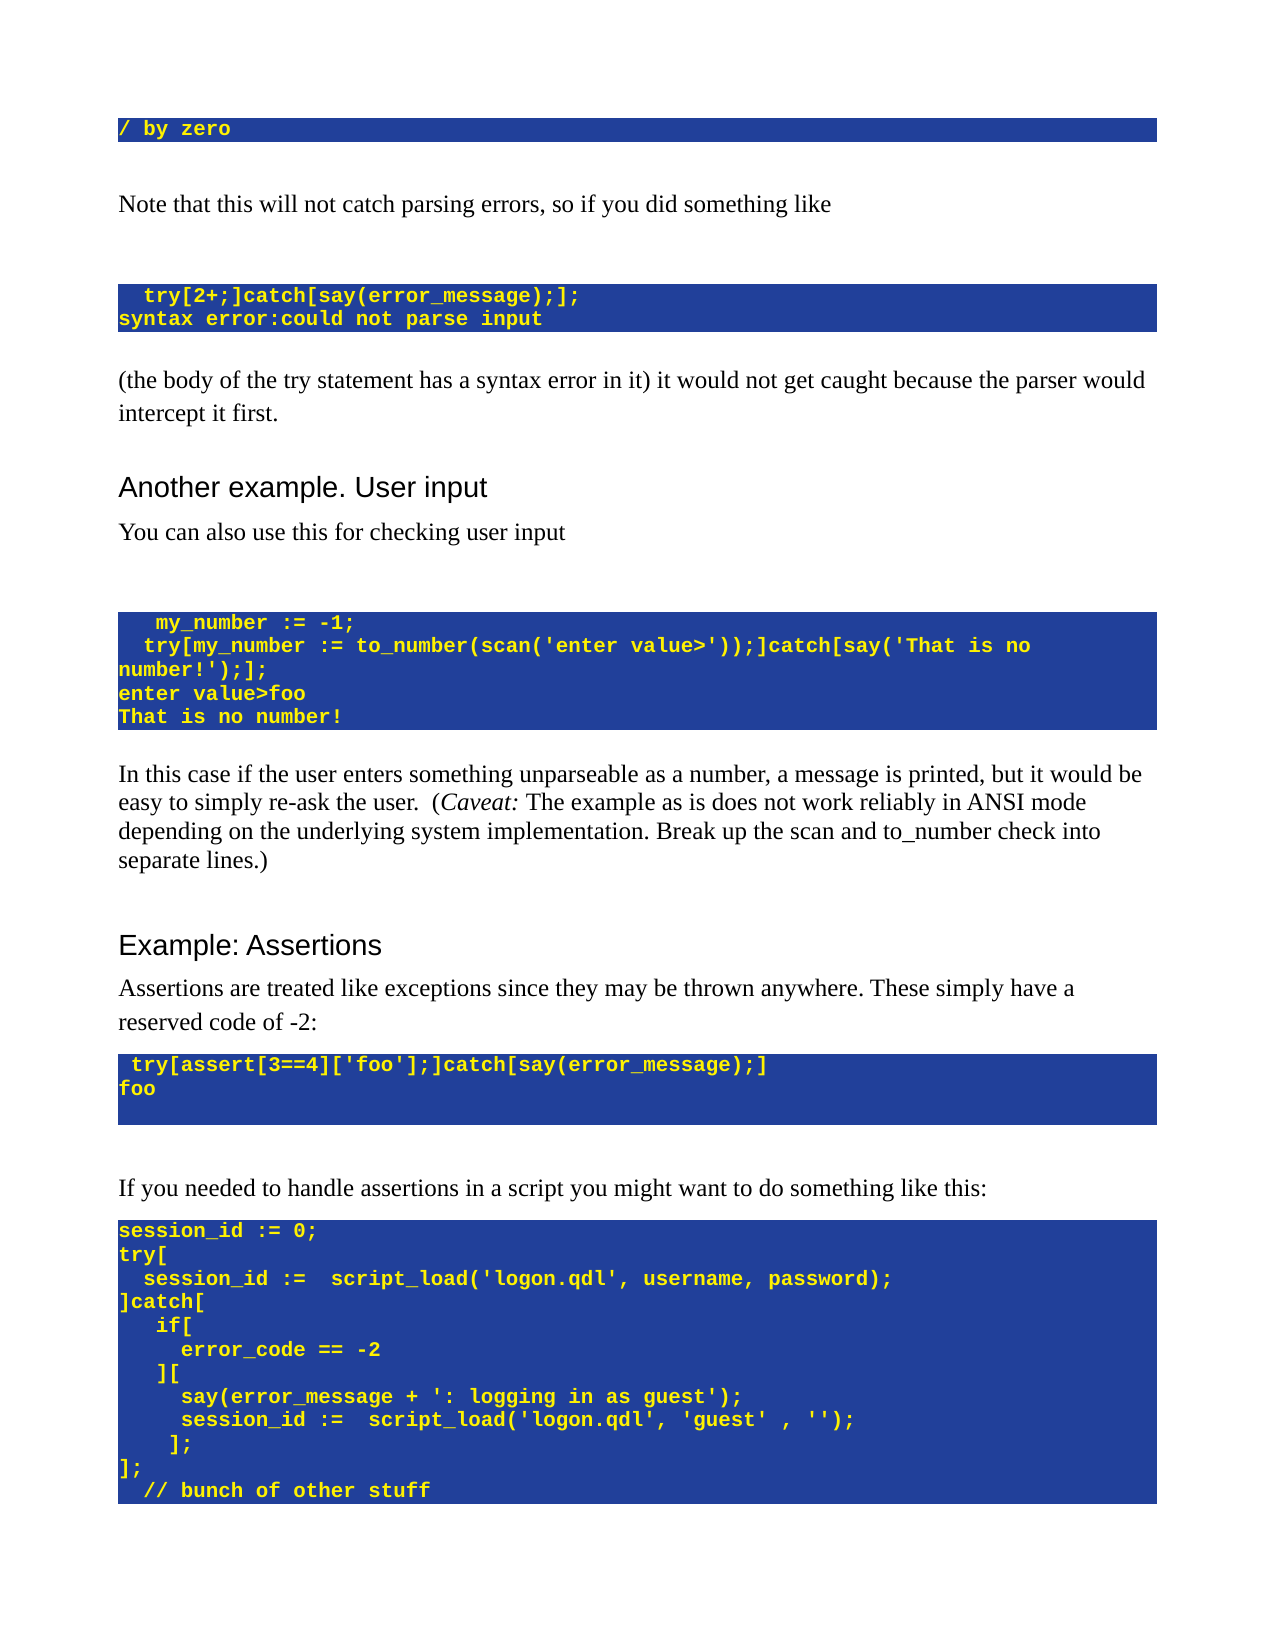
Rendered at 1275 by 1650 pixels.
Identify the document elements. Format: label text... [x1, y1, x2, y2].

text ]; [118, 1457, 1157, 1480]
text my_number := -1; [118, 612, 1157, 635]
text In this case if the user enters something unparseable as a number, a message is printed, but it would be easy to simply re-ask the user. (Caveat: The example as is does not work reliably in ANSI mode depending on the underlying system implementation. Break up the scan and to_number check into separate lines.) [118, 759, 1157, 874]
text ]; [118, 1433, 1157, 1457]
text try[assert[3==4]['foo'];]catch[say(error_message);] [118, 1054, 1157, 1078]
text try[2+;]catch[say(error_message);]; [118, 284, 1157, 308]
text try[ [118, 1244, 1157, 1268]
text enter value>foo [118, 683, 1157, 706]
text // bunch of other stuff [118, 1480, 1157, 1504]
text Assertions are treated like exceptions since they may be thrown anywhere. These simply have a reserved code of -2: [118, 973, 1157, 1035]
text session_id := 0; [118, 1220, 1157, 1244]
text If you needed to handle assertions in a script you might want to do something like this: [118, 1173, 1157, 1201]
text ]catch[ [118, 1291, 1157, 1315]
subtitle Another example. User input [118, 471, 1157, 504]
subtitle Example: Assertions [118, 927, 1157, 961]
text Note that this will not catch parsing errors, so if you did something like [118, 189, 1157, 218]
text error_code == -2 [118, 1338, 1157, 1362]
text session_id := script_load('logon.qdl', username, password); [118, 1268, 1157, 1291]
text You can also use this for checking user input [118, 517, 1157, 545]
text try[my_number := to_number(scan('enter value>'));]catch[say('That is no number!');]; [118, 635, 1157, 683]
text / by zero [118, 118, 1157, 142]
text (the body of the try statement has a syntax error in it) it would not get caught because the parser would intercept it first. [118, 332, 1157, 427]
text ][ [118, 1362, 1157, 1386]
text session_id := script_load('logon.qdl', 'guest' , ''); [118, 1409, 1157, 1433]
text say(error_message + ': logging in as guest'); [118, 1386, 1157, 1409]
text That is no number! [118, 706, 1157, 730]
text if[ [118, 1315, 1157, 1338]
text syntax error:could not parse input [118, 308, 1157, 332]
text foo [118, 1078, 1157, 1101]
